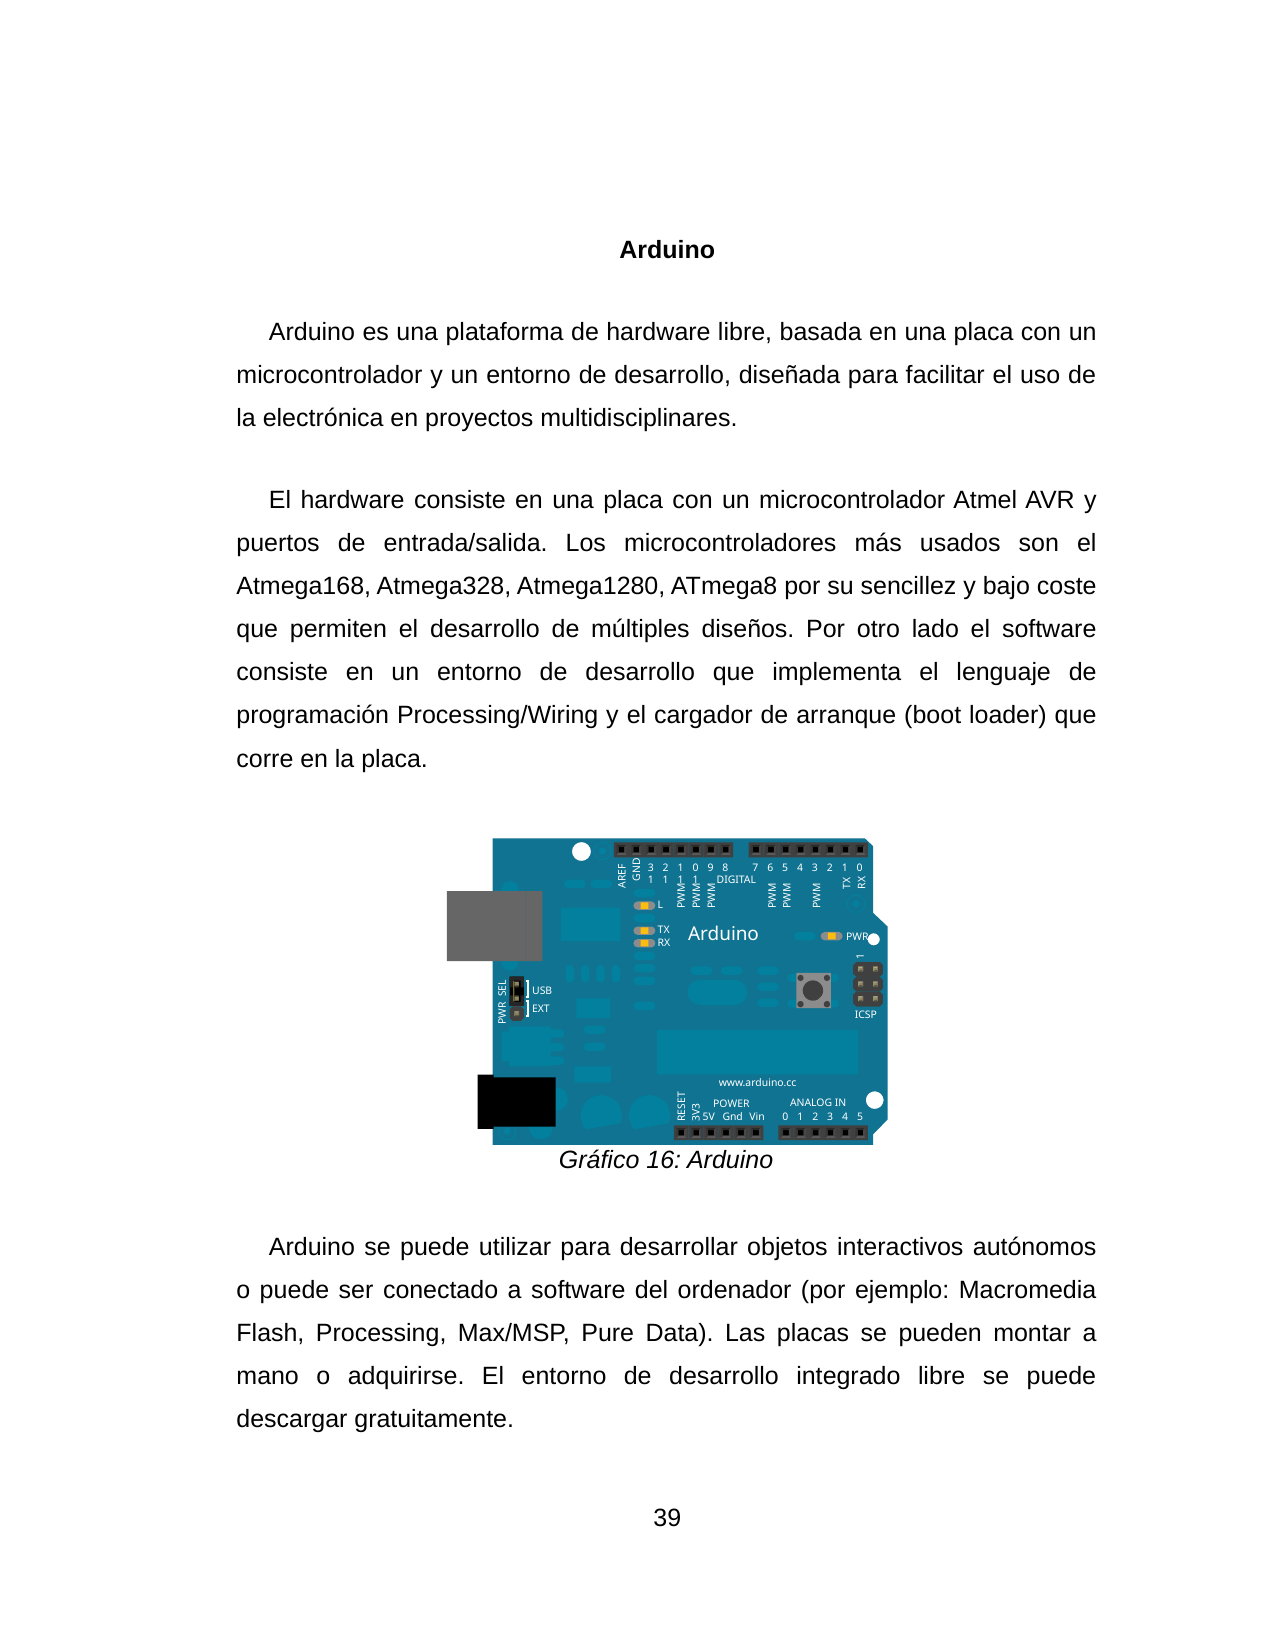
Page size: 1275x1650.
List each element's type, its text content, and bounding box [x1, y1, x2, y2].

subtitle Arduino [236, 235, 1098, 264]
text Gráfico 16: Arduino [866, 838, 888, 925]
text Gráfico 16: Arduino [446, 962, 888, 1174]
text El hardware consiste en una placa con un microcontrolador Atmel AVR y puertos de entrada/salida. Los microcontroladores más usados son el Atmega168, Atmega328, Atmega1280, ATmega8 por su sencillez y bajo coste que permiten el desarrollo de múltiples diseños. Por otro lado el software consiste en un entorno de desarrollo que implementa el lenguaje de programación Processing/Wiring y el cargador de arranque (boot loader) que corre en la placa. [236, 485, 1098, 772]
text Arduino es una plataforma de hardware libre, basada en una placa con un microcontrolador y un entorno de desarrollo, diseñada para facilitar el uso de la electrónica en proyectos multidisciplinares. [236, 317, 1098, 432]
text Gráfico 16: Arduino [446, 838, 492, 891]
text Arduino se puede utilizar para desarrollar objetos interactivos autónomos o puede ser conectado a software del ordenador (por ejemplo: Macromedia Flash, Processing, Max/MSP, Pure Data). Las placas se pueden montar a mano o adquirirse. El entorno de desarrollo integrado libre se puede descargar gratuitamente. [236, 1232, 1098, 1433]
